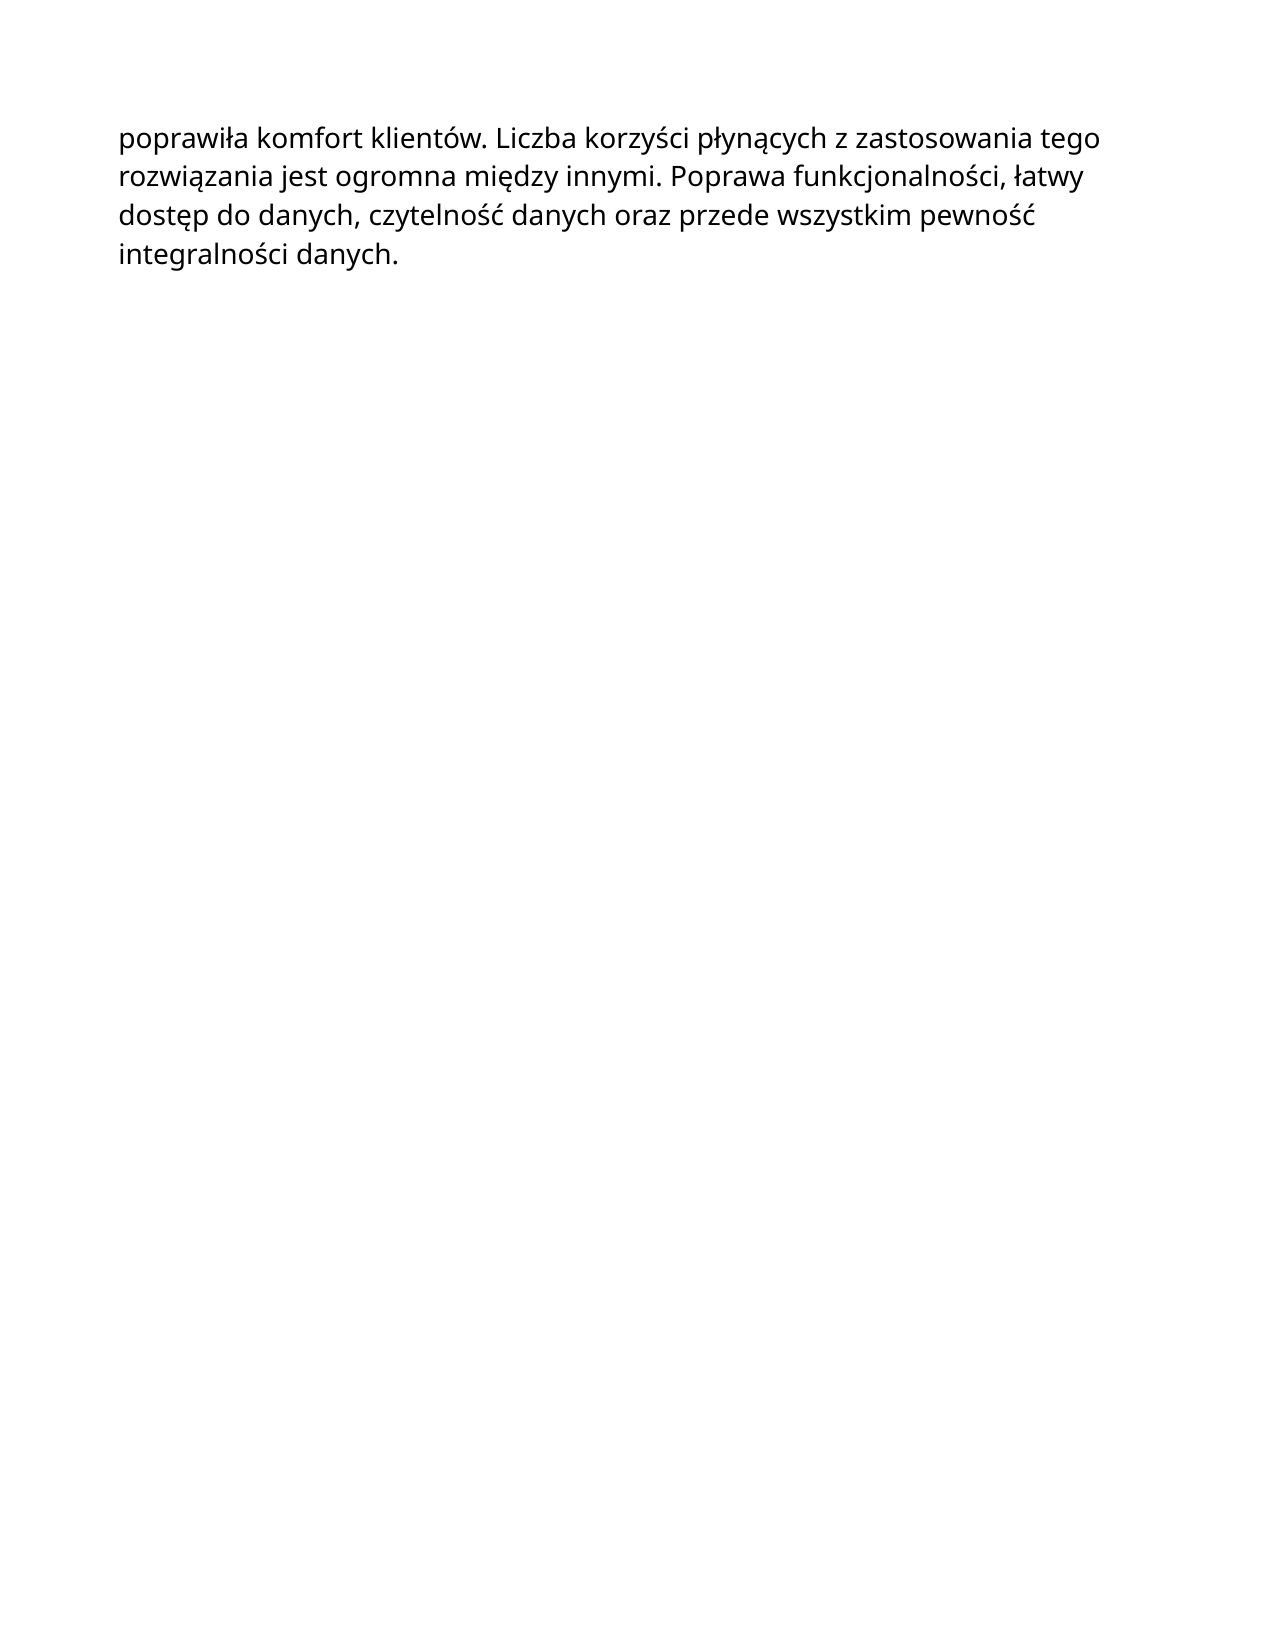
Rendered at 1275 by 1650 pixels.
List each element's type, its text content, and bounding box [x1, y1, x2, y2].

text poprawiła komfort klientów. Liczba korzyści płynących z zastosowania tego rozwiązania jest ogromna między innymi. Poprawa funkcjonalności, łatwy dostęp do danych, czytelność danych oraz przede wszystkim pewność integralności danych. [118, 118, 1157, 273]
